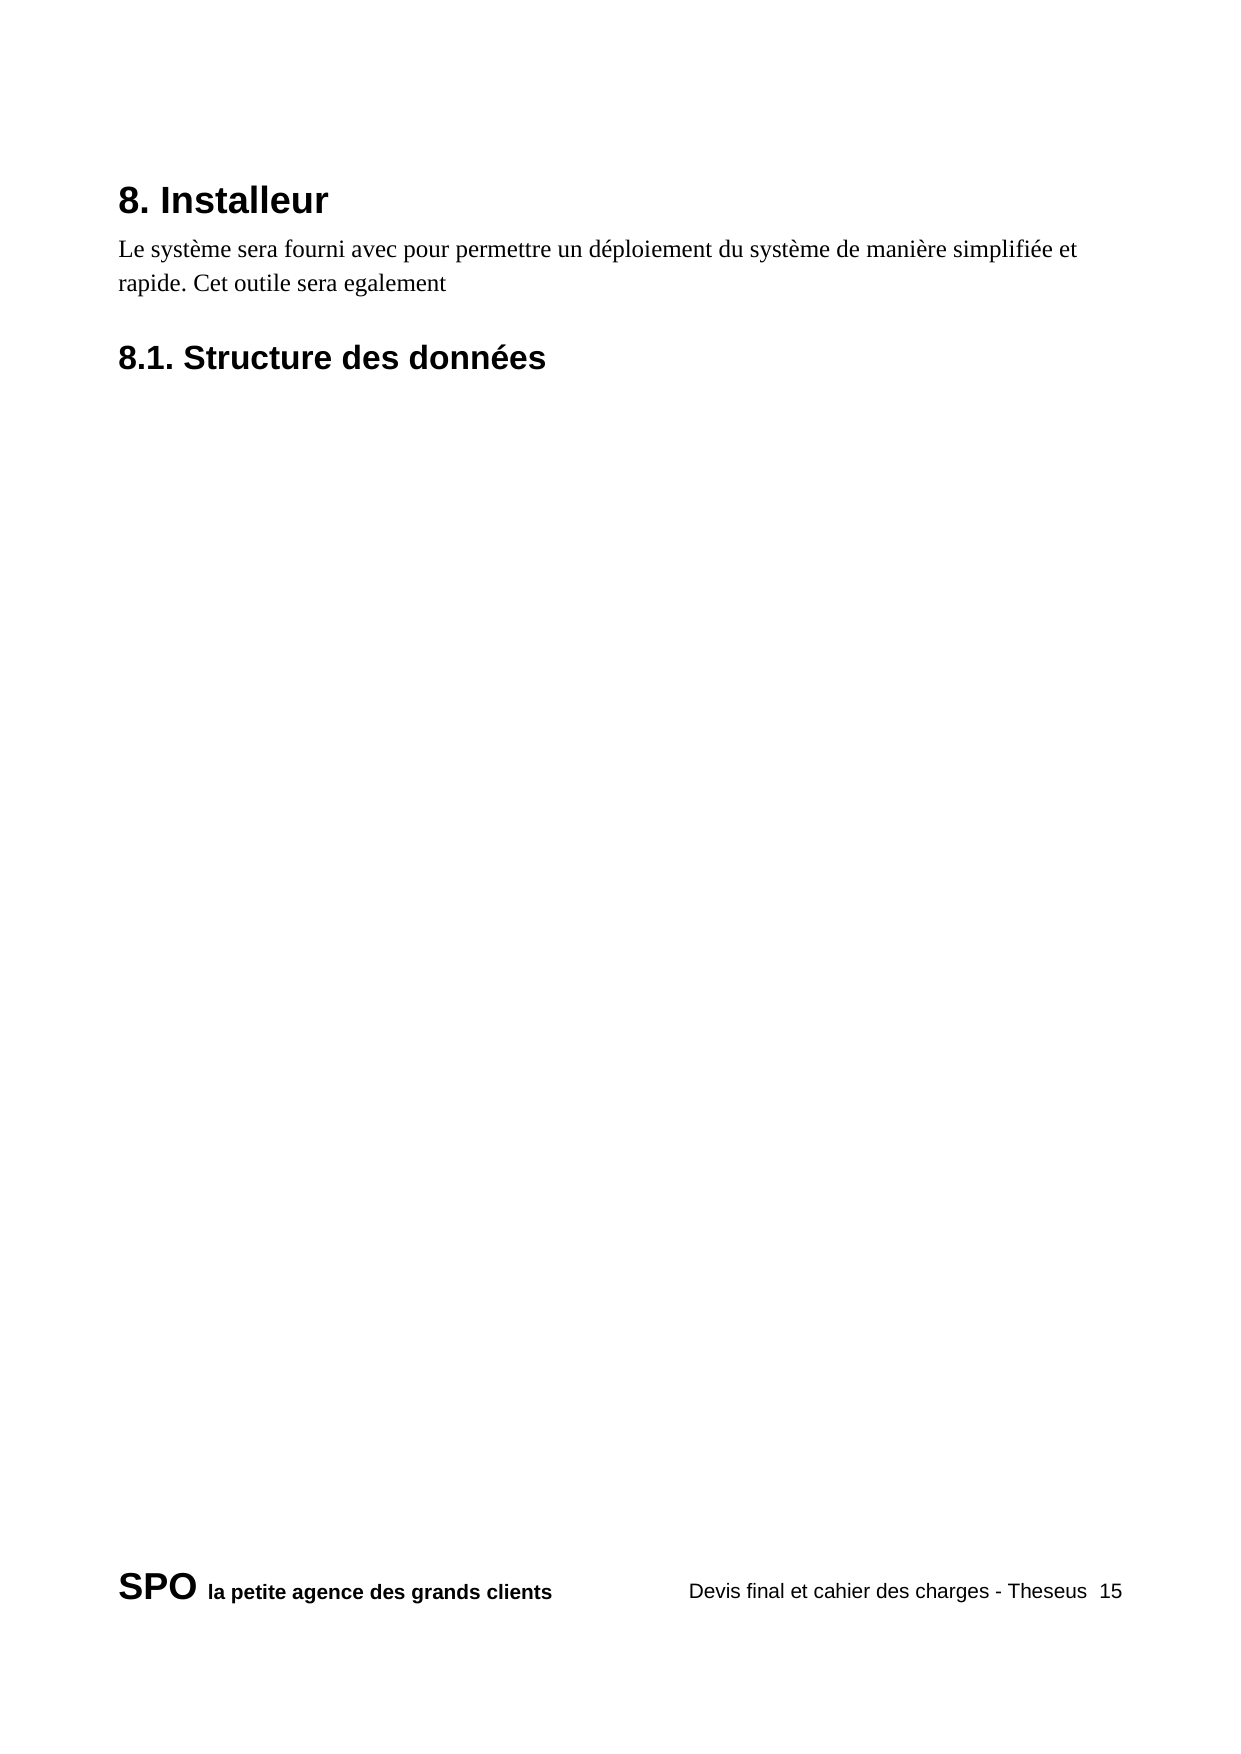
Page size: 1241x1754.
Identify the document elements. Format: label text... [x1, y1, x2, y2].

subtitle 8. Installeur [118, 178, 1122, 222]
subtitle 8.1. Structure des données [118, 338, 1122, 377]
text Le système sera fourni avec pour permettre un déploiement du système de manière simplifiée et rapide. Cet outile sera egalement [118, 234, 1122, 297]
